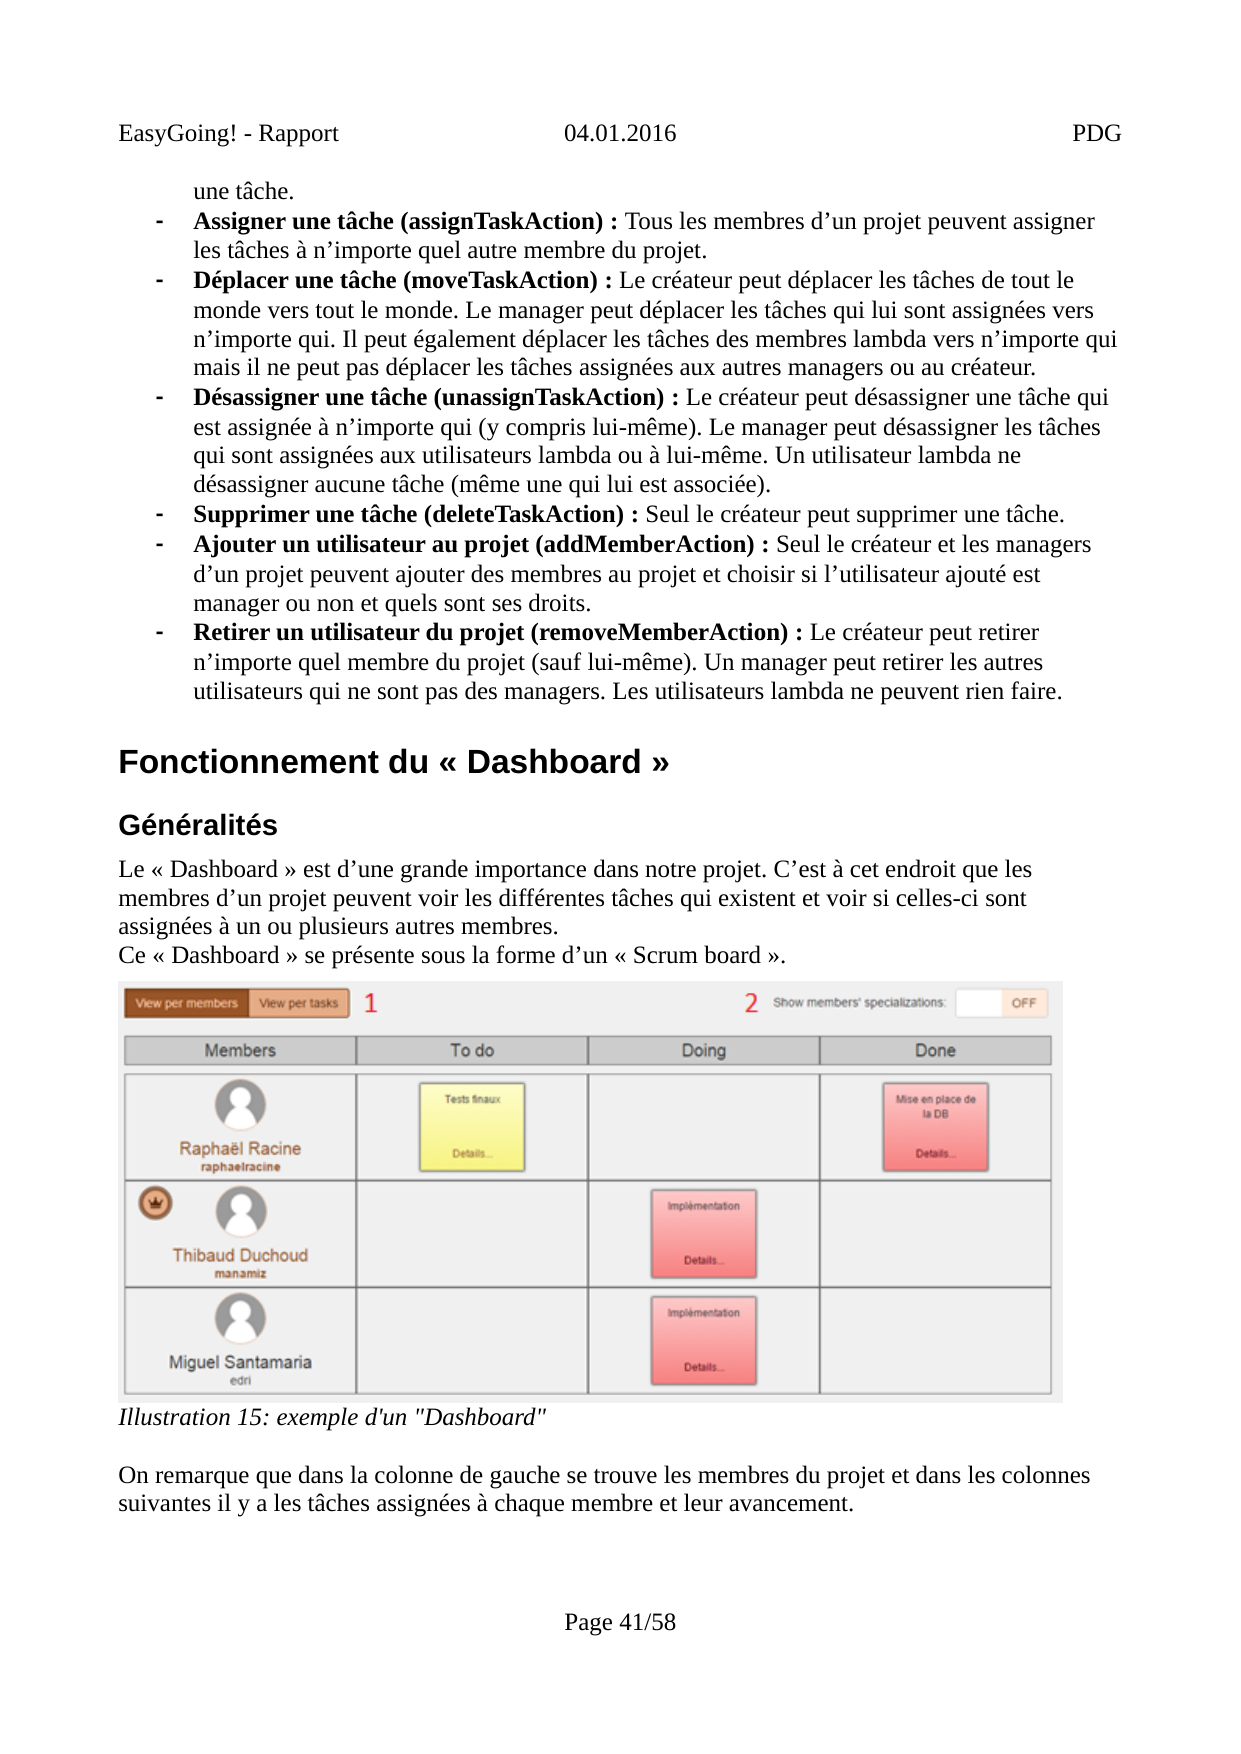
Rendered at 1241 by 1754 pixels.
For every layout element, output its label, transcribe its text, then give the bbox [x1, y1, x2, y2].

text Le « Dashboard » est d’une grande importance dans notre projet. C’est à cet endroit que les membres d’un projet peuvent voir les différentes tâches qui existent et voir si celles-ci sont assignées à un ou plusieurs autres membres. [118, 854, 1122, 940]
subtitle Généralités [118, 808, 1122, 841]
list Déplacer une tâche (moveTaskAction) : Le créateur peut déplacer les tâches de tout le monde vers tout le monde. Le manager peut déplacer les tâches qui lui sont assignées vers n’importe qui. Il peut également déplacer les tâches des membres lambda vers n’importe qui mais il ne peut pas déplacer les tâches assignées aux autres managers ou au créateur. [156, 264, 1122, 381]
list Ajouter un utilisateur au projet (addMemberAction) : Seul le créateur et les managers d’un projet peuvent ajouter des membres au projet et choisir si l’utilisateur ajouté est manager ou non et quels sont ses droits. [156, 528, 1122, 616]
list Supprimer une tâche (deleteTaskAction) : Seul le créateur peut supprimer une tâche. [156, 498, 1122, 528]
list une tâche. [156, 176, 1122, 205]
list Assigner une tâche (assignTaskAction) : Tous les membres d’un projet peuvent assigner les tâches à n’importe quel autre membre du projet. [156, 205, 1122, 264]
text On remarque que dans la colonne de gauche se trouve les membres du projet et dans les colonnes suivantes il y a les tâches assignées à chaque membre et leur avancement. [118, 1460, 1122, 1517]
list Retirer un utilisateur du projet (removeMemberAction) : Le créateur peut retirer n’importe quel membre du projet (sauf lui-même). Un manager peut retirer les autres utilisateurs qui ne sont pas des managers. Les utilisateurs lambda ne peuvent rien faire. [156, 616, 1122, 704]
picture [118, 981, 1063, 1403]
list Désassigner une tâche (unassignTaskAction) : Le créateur peut désassigner une tâche qui est assignée à n’importe qui (y compris lui-même). Le manager peut désassigner les tâches qui sont assignées aux utilisateurs lambda ou à lui-même. Un utilisateur lambda ne désassigner aucune tâche (même une qui lui est associée). [156, 381, 1122, 498]
text Ce « Dashboard » se présente sous la forme d’un « Scrum board ». [118, 940, 1122, 969]
text Illustration 15: exemple d'un "Dashboard" [118, 1403, 1063, 1431]
subtitle Fonctionnement du « Dashboard » [118, 742, 1122, 781]
